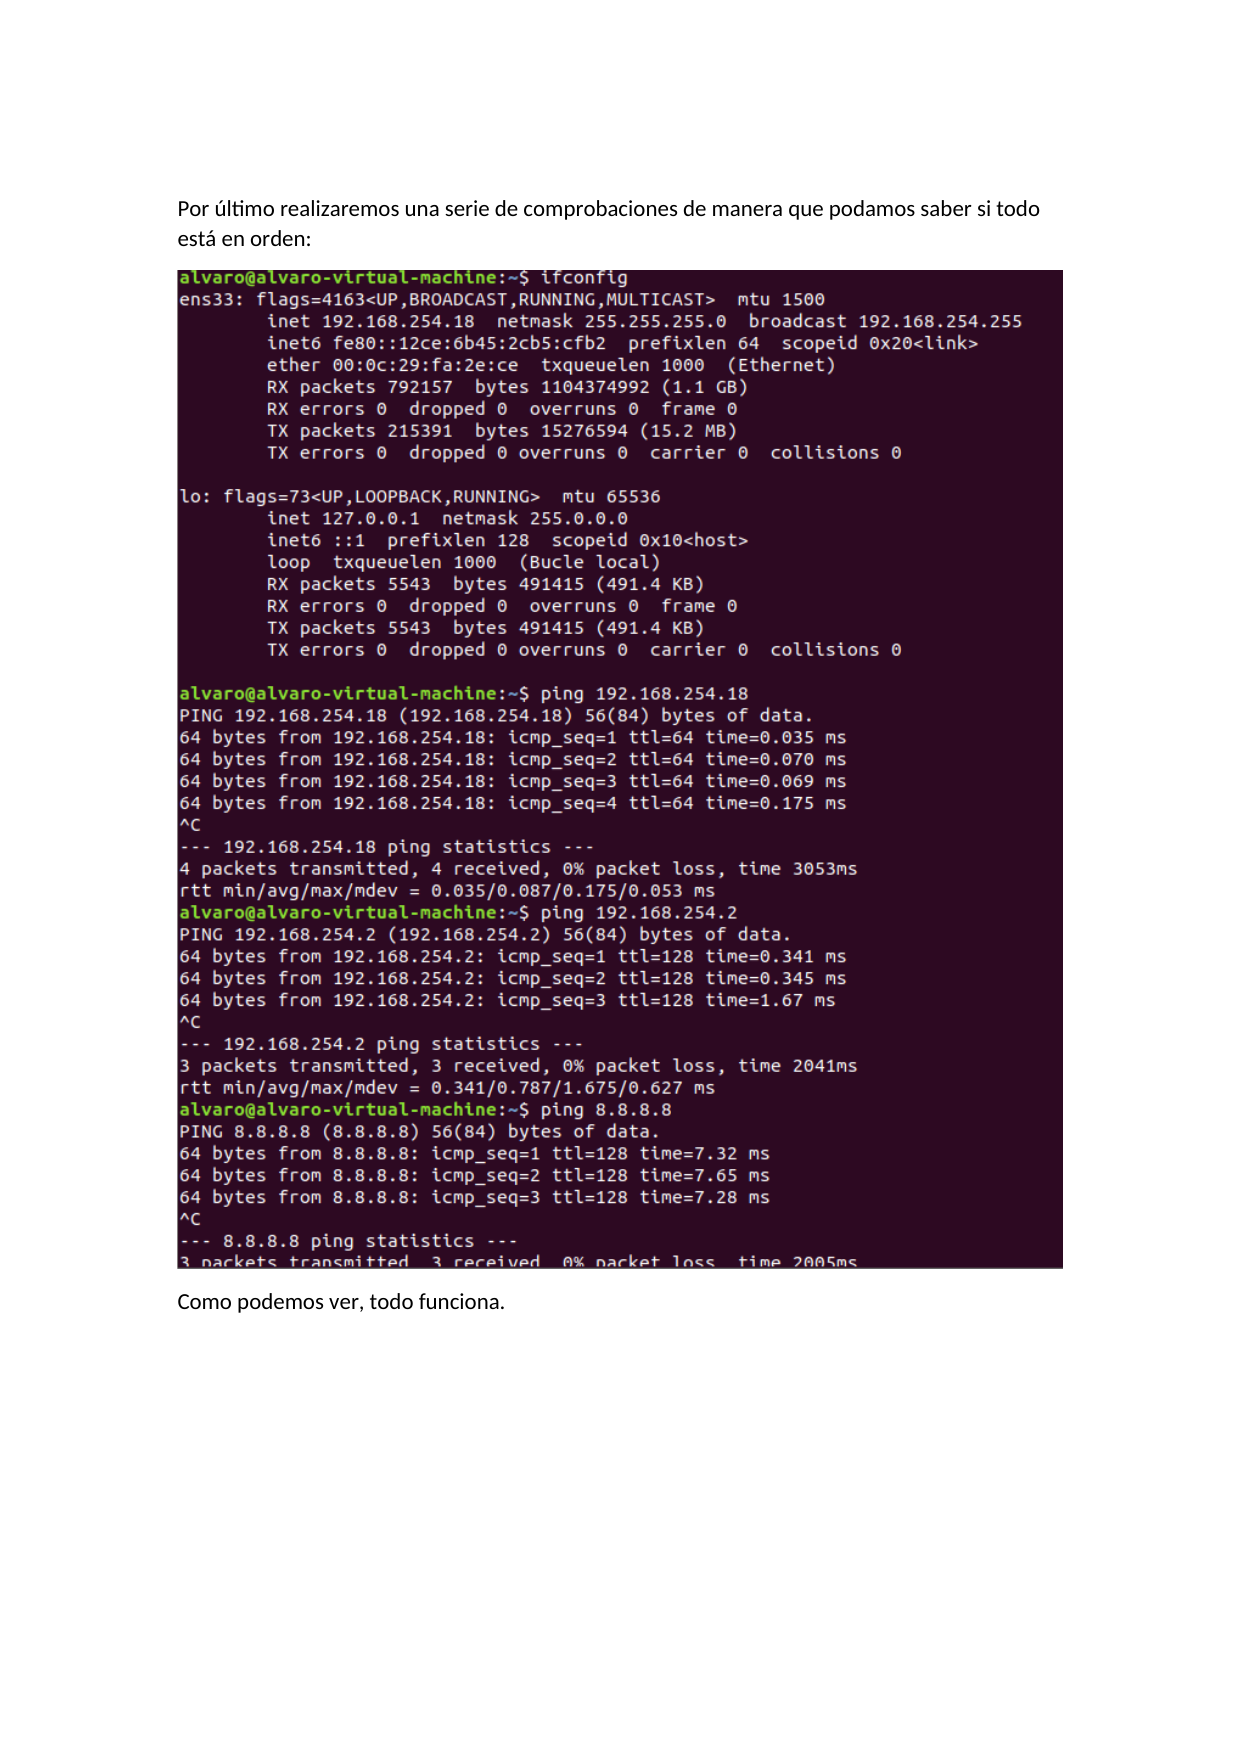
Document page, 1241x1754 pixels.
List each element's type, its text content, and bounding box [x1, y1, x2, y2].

text Por último realizaremos una serie de comprobaciones de manera que podamos saber si todo está en orden: [177, 194, 1063, 252]
text Como podemos ver, todo funciona. [177, 1287, 1063, 1315]
